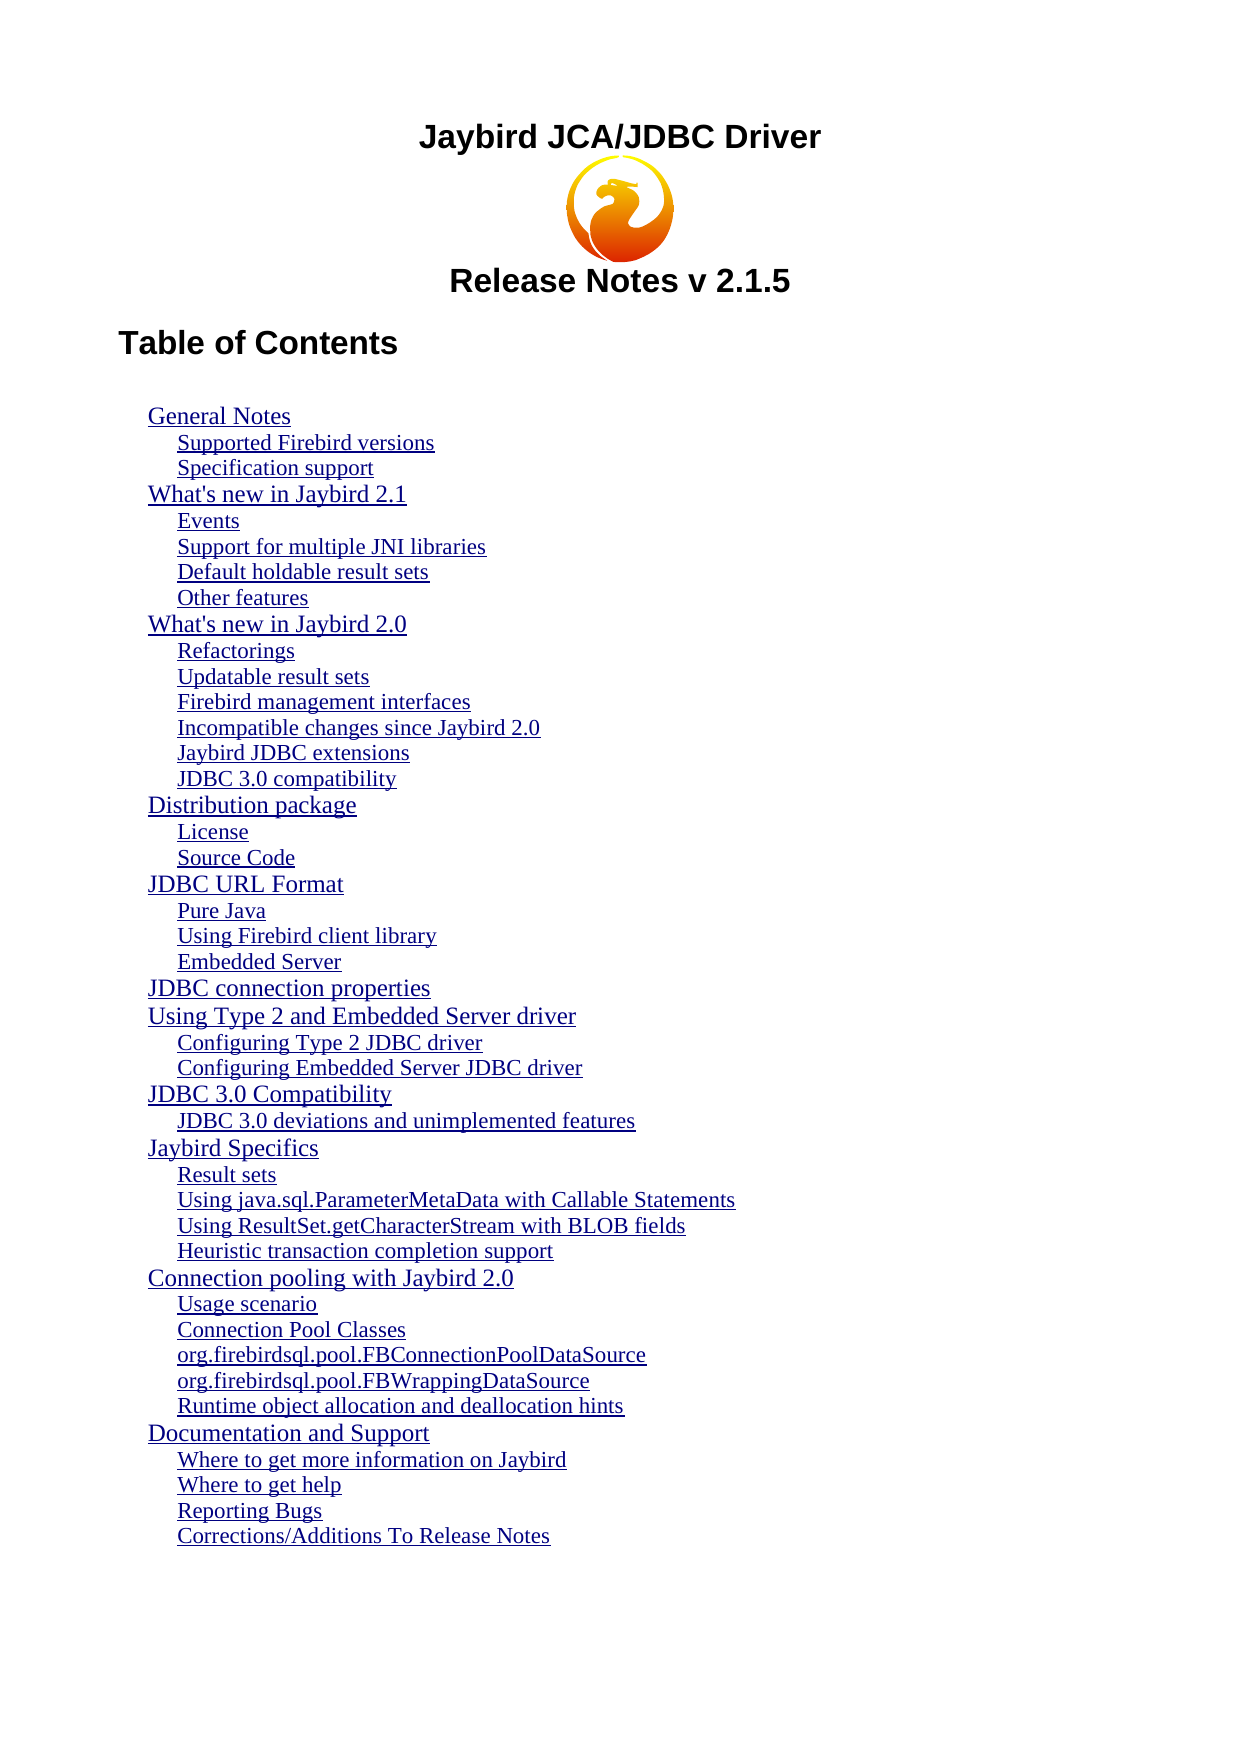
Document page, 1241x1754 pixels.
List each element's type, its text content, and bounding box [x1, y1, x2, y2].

subtitle Jaybird JCA/JDBC Driver Release Notes v 2.1.5 [118, 118, 1122, 299]
text General Notes [148, 402, 1122, 429]
text Events [177, 508, 1122, 534]
text Configuring Embedded Server JDBC driver [177, 1055, 1122, 1081]
text JDBC 3.0 compatibility [177, 766, 1122, 791]
text Where to get more information on Jaybird [177, 1447, 1122, 1472]
text Embedded Server [177, 949, 1122, 974]
text Reporting Bugs [177, 1498, 1122, 1523]
text Specification support [177, 455, 1122, 481]
text What's new in Jaybird 2.1 [148, 481, 1122, 508]
text Using ResultSet.getCharacterStream with BLOB fields [177, 1213, 1122, 1238]
text Support for multiple JNI libraries [177, 534, 1122, 559]
text org.firebirdsql.pool.FBConnectionPoolDataSource [177, 1342, 1122, 1368]
text Configuring Type 2 JDBC driver [177, 1029, 1122, 1055]
text Source Code [177, 844, 1122, 870]
text org.firebirdsql.pool.FBWrappingDataSource [177, 1368, 1122, 1393]
text Using java.sql.ParameterMetaData with Callable Statements [177, 1187, 1122, 1213]
text Supported Firebird versions [177, 429, 1122, 455]
text Other features [177, 585, 1122, 610]
text Updatable result sets [177, 663, 1122, 689]
text JDBC connection properties [148, 974, 1122, 1002]
text Usage scenario [177, 1291, 1122, 1317]
text Distribution package [148, 791, 1122, 819]
text Where to get help [177, 1472, 1122, 1498]
text Runtime object allocation and deallocation hints [177, 1393, 1122, 1419]
text Incompatible changes since Jaybird 2.0 [177, 714, 1122, 740]
text JDBC 3.0 deviations and unimplemented features [177, 1108, 1122, 1134]
text Using Firebird client library [177, 923, 1122, 949]
text Result sets [177, 1162, 1122, 1187]
text Default holdable result sets [177, 559, 1122, 585]
text Pure Java [177, 898, 1122, 923]
text JDBC 3.0 Compatibility [148, 1081, 1122, 1108]
text Jaybird Specifics [148, 1134, 1122, 1162]
text Documentation and Support [148, 1419, 1122, 1447]
text Firebird management interfaces [177, 689, 1122, 714]
text What's new in Jaybird 2.0 [148, 610, 1122, 638]
text Jaybird JDBC extensions [177, 740, 1122, 766]
text Heuristic transaction completion support [177, 1238, 1122, 1264]
subtitle Table of Contents [118, 324, 1122, 362]
text Corrections/Additions To Release Notes [177, 1523, 1122, 1549]
text License [177, 819, 1122, 844]
text Using Type 2 and Embedded Server driver [148, 1002, 1122, 1029]
text JDBC URL Format [148, 870, 1122, 898]
text Connection Pool Classes [177, 1317, 1122, 1342]
text Connection pooling with Jaybird 2.0 [148, 1264, 1122, 1291]
text Refactorings [177, 638, 1122, 663]
